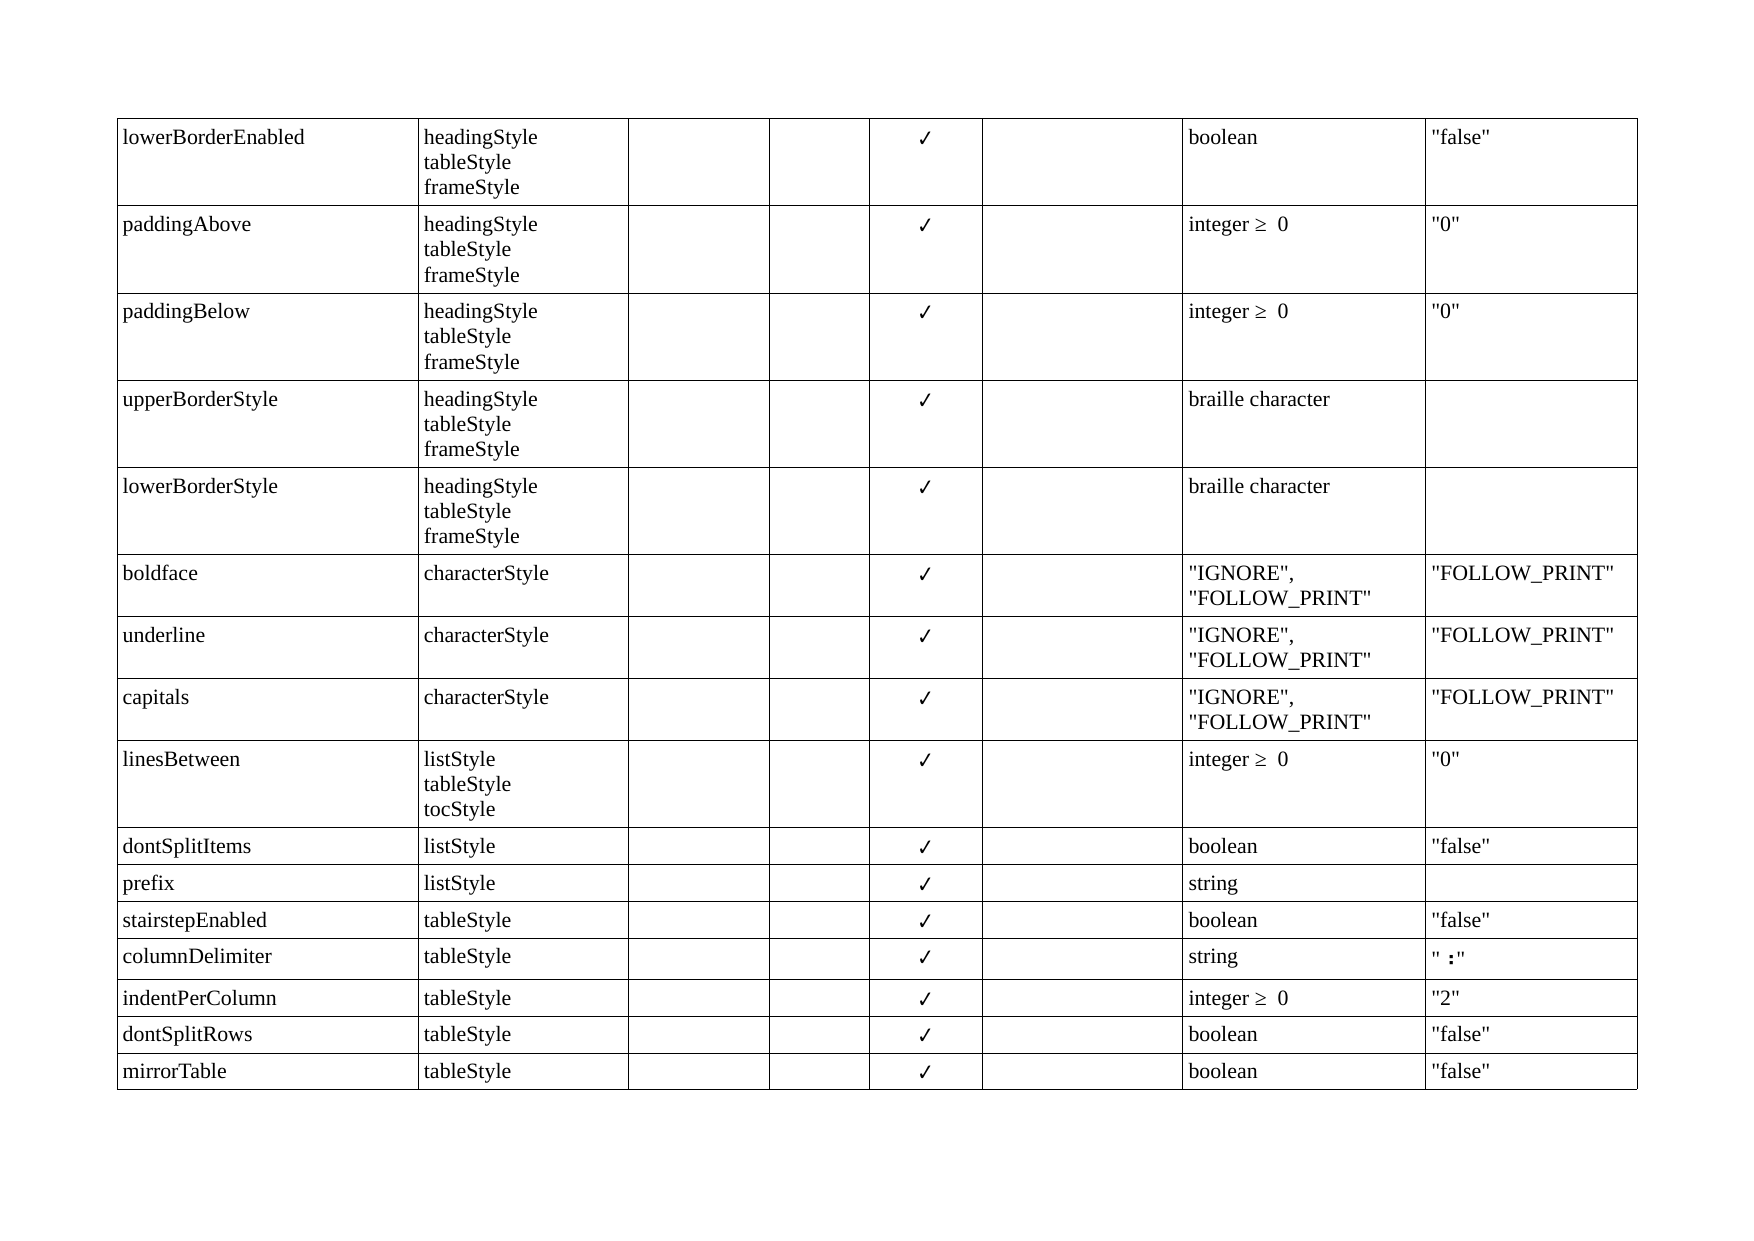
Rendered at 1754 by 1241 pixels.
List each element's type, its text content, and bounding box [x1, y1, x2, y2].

table_cell "⠰" [1426, 939, 1637, 979]
table_cell lowerBorderStyle [118, 468, 418, 554]
table_cell dontSplitRows [118, 1017, 418, 1052]
table_cell [629, 617, 769, 678]
table_cell [770, 555, 869, 616]
table_cell mirrorTable [118, 1054, 418, 1089]
table_cell [629, 980, 769, 1016]
table_cell headingStyle tableStyle frameStyle [419, 119, 628, 205]
table_cell listStyle [419, 828, 628, 864]
table_cell "0" [1426, 294, 1637, 380]
table_cell [629, 865, 769, 901]
table_cell headingStyle tableStyle frameStyle [419, 294, 628, 380]
table_cell [983, 206, 1182, 292]
table_cell [1426, 865, 1637, 901]
table_cell [770, 381, 869, 467]
table_cell string [1183, 865, 1425, 901]
table_cell integer ≥ 0 [1183, 206, 1425, 292]
table_cell boolean [1183, 1017, 1425, 1052]
table_cell headingStyle tableStyle frameStyle [419, 381, 628, 467]
table_cell [770, 939, 869, 979]
table_cell [983, 294, 1182, 380]
table_cell [629, 1017, 769, 1052]
table_cell [983, 828, 1182, 864]
table_cell boolean [1183, 1054, 1425, 1089]
table_cell "false" [1426, 119, 1637, 205]
table_cell tableStyle [419, 1054, 628, 1089]
table_cell underline [118, 617, 418, 678]
table_cell tableStyle [419, 1017, 628, 1052]
table_cell [629, 381, 769, 467]
table_cell [983, 1017, 1182, 1052]
table_cell indentPerColumn [118, 980, 418, 1016]
table_cell [770, 865, 869, 901]
table_cell [983, 741, 1182, 827]
table_cell ✔ [870, 617, 982, 678]
table_cell [770, 1054, 869, 1089]
table_cell ✔ [870, 939, 982, 979]
table_cell [983, 617, 1182, 678]
table_cell string [1183, 939, 1425, 979]
table_cell ✔ [870, 381, 982, 467]
table_cell ✔ [870, 294, 982, 380]
table_cell headingStyle tableStyle frameStyle [419, 468, 628, 554]
table_cell integer ≥ 0 [1183, 980, 1425, 1016]
table_cell [770, 206, 869, 292]
table_cell ✔ [870, 902, 982, 937]
table_cell boolean [1183, 902, 1425, 937]
table_cell characterStyle [419, 679, 628, 740]
table_cell [770, 294, 869, 380]
table_cell [983, 865, 1182, 901]
table_cell [770, 119, 869, 205]
table_cell characterStyle [419, 617, 628, 678]
table_cell "0" [1426, 206, 1637, 292]
table_cell "FOLLOW_PRINT" [1426, 555, 1637, 616]
table_cell boolean [1183, 119, 1425, 205]
table_cell [770, 902, 869, 937]
table_cell [770, 617, 869, 678]
table_cell [629, 679, 769, 740]
table_cell [1426, 468, 1637, 554]
table_cell headingStyle tableStyle frameStyle [419, 206, 628, 292]
table_cell lowerBorderEnabled [118, 119, 418, 205]
table_cell [770, 741, 869, 827]
table_cell ✔ [870, 1017, 982, 1052]
table_cell [629, 1054, 769, 1089]
table_cell [629, 468, 769, 554]
table_cell integer ≥ 0 [1183, 294, 1425, 380]
table_cell ✔ [870, 119, 982, 205]
table_cell [983, 1054, 1182, 1089]
table_cell [983, 468, 1182, 554]
table_cell integer ≥ 0 [1183, 741, 1425, 827]
table_cell [983, 939, 1182, 979]
table_cell [983, 555, 1182, 616]
table_cell [770, 828, 869, 864]
table_cell [770, 679, 869, 740]
table_cell braille character [1183, 381, 1425, 467]
table_cell [770, 1017, 869, 1052]
table_cell paddingBelow [118, 294, 418, 380]
table_cell [983, 679, 1182, 740]
table_cell [629, 555, 769, 616]
table_cell ✔ [870, 555, 982, 616]
table_cell ✔ [870, 741, 982, 827]
table_cell listStyle tableStyle tocStyle [419, 741, 628, 827]
table_cell braille character [1183, 468, 1425, 554]
table_cell "false" [1426, 902, 1637, 937]
table_cell listStyle [419, 865, 628, 901]
table_cell "false" [1426, 1054, 1637, 1089]
table_cell stairstepEnabled [118, 902, 418, 937]
table_cell capitals [118, 679, 418, 740]
table_cell "false" [1426, 828, 1637, 864]
table_cell ✔ [870, 828, 982, 864]
table_cell [1426, 381, 1637, 467]
table_cell dontSplitItems [118, 828, 418, 864]
table_cell [629, 741, 769, 827]
table_cell "2" [1426, 980, 1637, 1016]
table_cell columnDelimiter [118, 939, 418, 979]
table_cell ✔ [870, 679, 982, 740]
table_cell linesBetween [118, 741, 418, 827]
table_cell upperBorderStyle [118, 381, 418, 467]
table_cell [629, 294, 769, 380]
table_cell "FOLLOW_PRINT" [1426, 617, 1637, 678]
table_cell [770, 980, 869, 1016]
table_cell [629, 902, 769, 937]
table_cell tableStyle [419, 939, 628, 979]
table_cell ✔ [870, 468, 982, 554]
table_cell ✔ [870, 865, 982, 901]
table_cell "IGNORE", "FOLLOW_PRINT" [1183, 617, 1425, 678]
table_cell "IGNORE", "FOLLOW_PRINT" [1183, 679, 1425, 740]
table_cell prefix [118, 865, 418, 901]
table_cell ✔ [870, 1054, 982, 1089]
table_cell [629, 206, 769, 292]
table_cell characterStyle [419, 555, 628, 616]
table_cell "false" [1426, 1017, 1637, 1052]
table_cell [629, 939, 769, 979]
table_cell "0" [1426, 741, 1637, 827]
table_cell boldface [118, 555, 418, 616]
table_cell [983, 902, 1182, 937]
table_cell boolean [1183, 828, 1425, 864]
table_cell ✔ [870, 206, 982, 292]
table_cell [983, 980, 1182, 1016]
table_cell paddingAbove [118, 206, 418, 292]
table_cell [629, 828, 769, 864]
table_cell ✔ [870, 980, 982, 1016]
table_cell tableStyle [419, 980, 628, 1016]
table_cell "FOLLOW_PRINT" [1426, 679, 1637, 740]
table_cell [770, 468, 869, 554]
table_cell [983, 119, 1182, 205]
table_cell [629, 119, 769, 205]
table_cell "IGNORE", "FOLLOW_PRINT" [1183, 555, 1425, 616]
table_cell tableStyle [419, 902, 628, 937]
table_cell [983, 381, 1182, 467]
